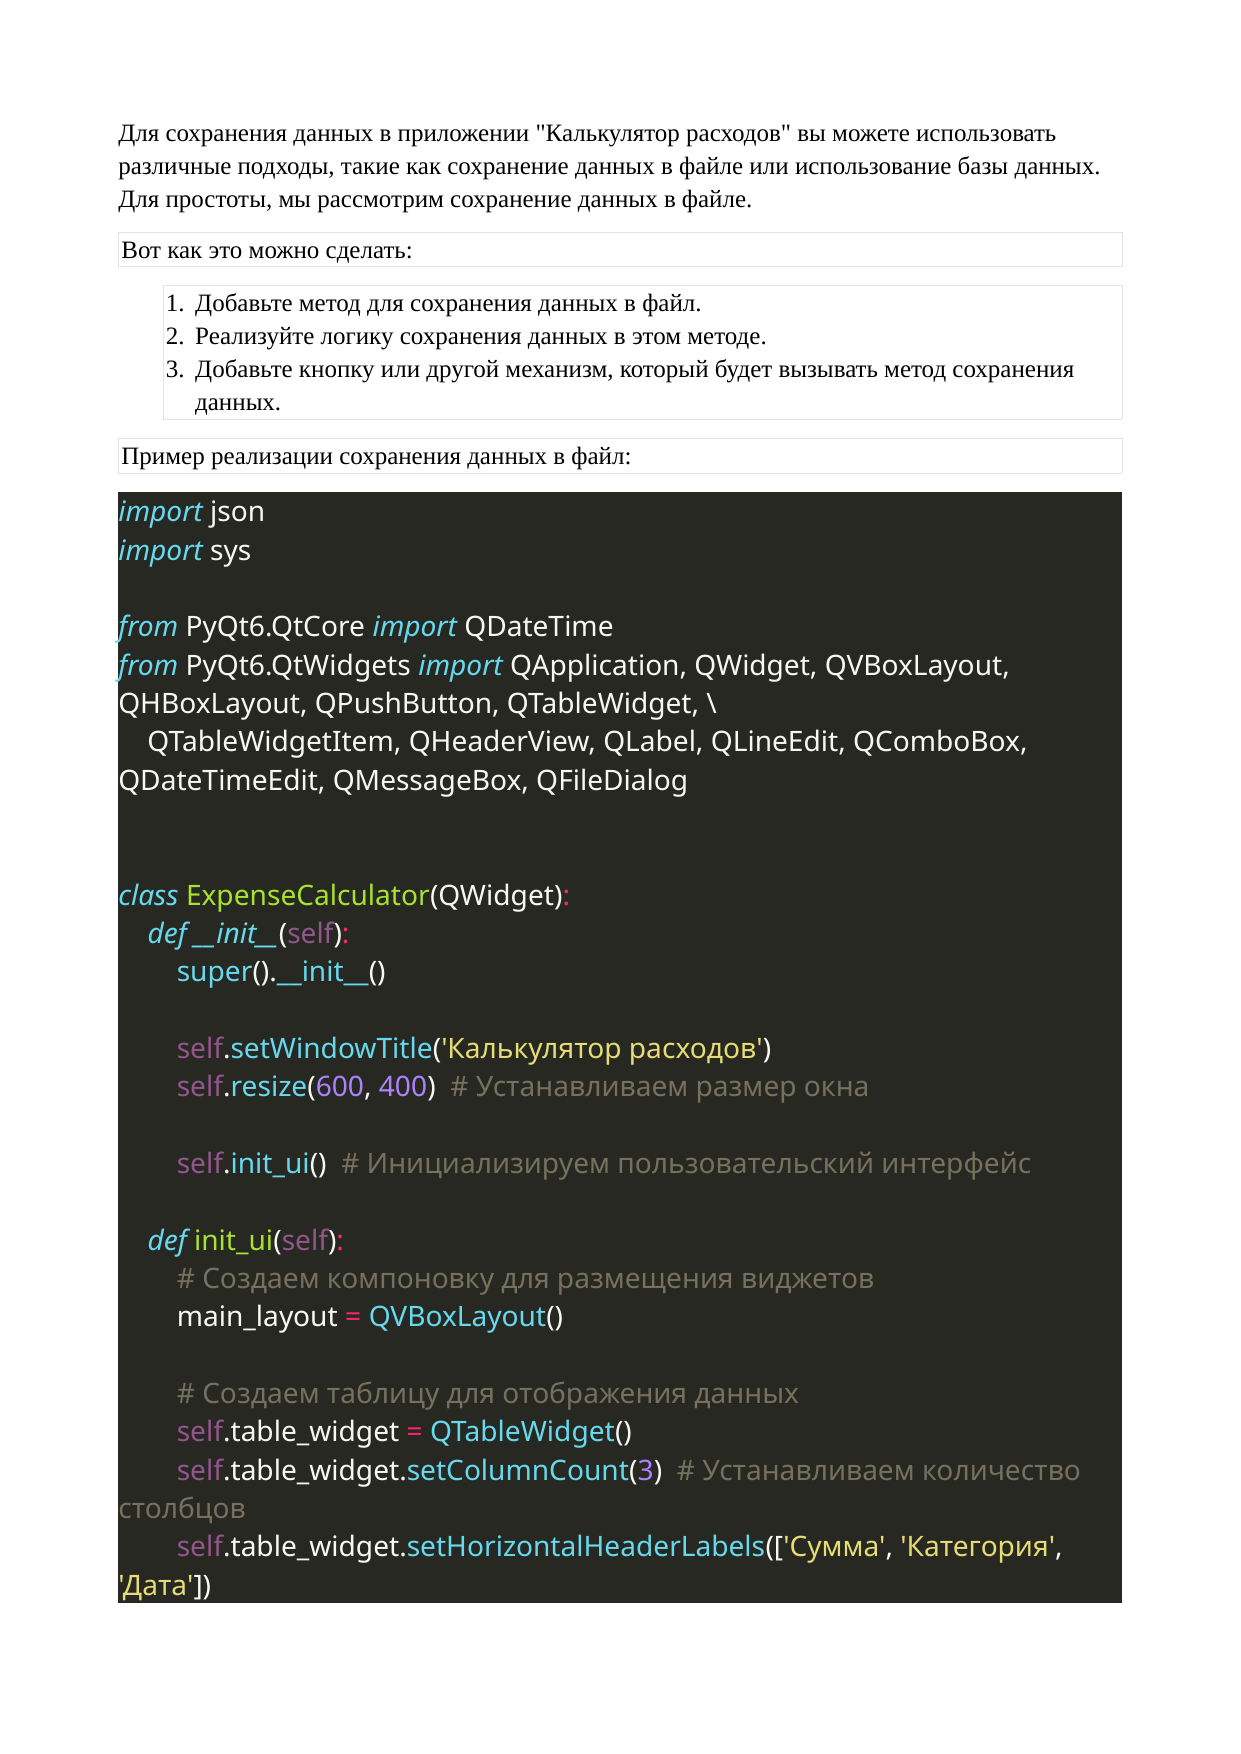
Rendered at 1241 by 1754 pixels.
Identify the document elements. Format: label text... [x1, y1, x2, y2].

list Реализуйте логику сохранения данных в этом методе. [164, 318, 1122, 350]
list Добавьте метод для сохранения данных в файл. [164, 286, 1122, 317]
text Вот как это можно сделать: [119, 233, 1122, 266]
text Пример реализации сохранения данных в файл: [119, 439, 1122, 473]
list Добавьте кнопку или другой механизм, который будет вызывать метод сохранения данных. [164, 351, 1122, 419]
text Для сохранения данных в приложении "Калькулятор расходов" вы можете использовать различные подходы, такие как сохранение данных в файле или использование базы данных. Для простоты, мы рассмотрим сохранение данных в файле. [118, 118, 1122, 213]
text import json import sys from PyQt6.QtCore import QDateTime from PyQt6.QtWidgets import QApplication, QWidget, QVBoxLayout, QHBoxLayout, QPushButton, QTableWidget, \ QTableWidgetItem, QHeaderView, QLabel, QLineEdit, QComboBox, QDateTimeEdit, QMessageBox, QFileDialog class ExpenseCalculator(QWidget): def __init__(self): super().__init__() self.setWindowTitle('Калькулятор расходов') self.resize(600, 400) # Устанавливаем размер окна self.init_ui() # Инициализируем пользовательский интерфейс def init_ui(self): # Создаем компоновку для размещения виджетов main_layout = QVBoxLayout() # Создаем таблицу для отображения данных self.table_widget = QTableWidget() self.table_widget.setColumnCount(3) # Устанавливаем количество столбцов self.table_widget.setHorizontalHeaderLabels(['Сумма', 'Категория', 'Дата']) [118, 492, 1122, 1603]
